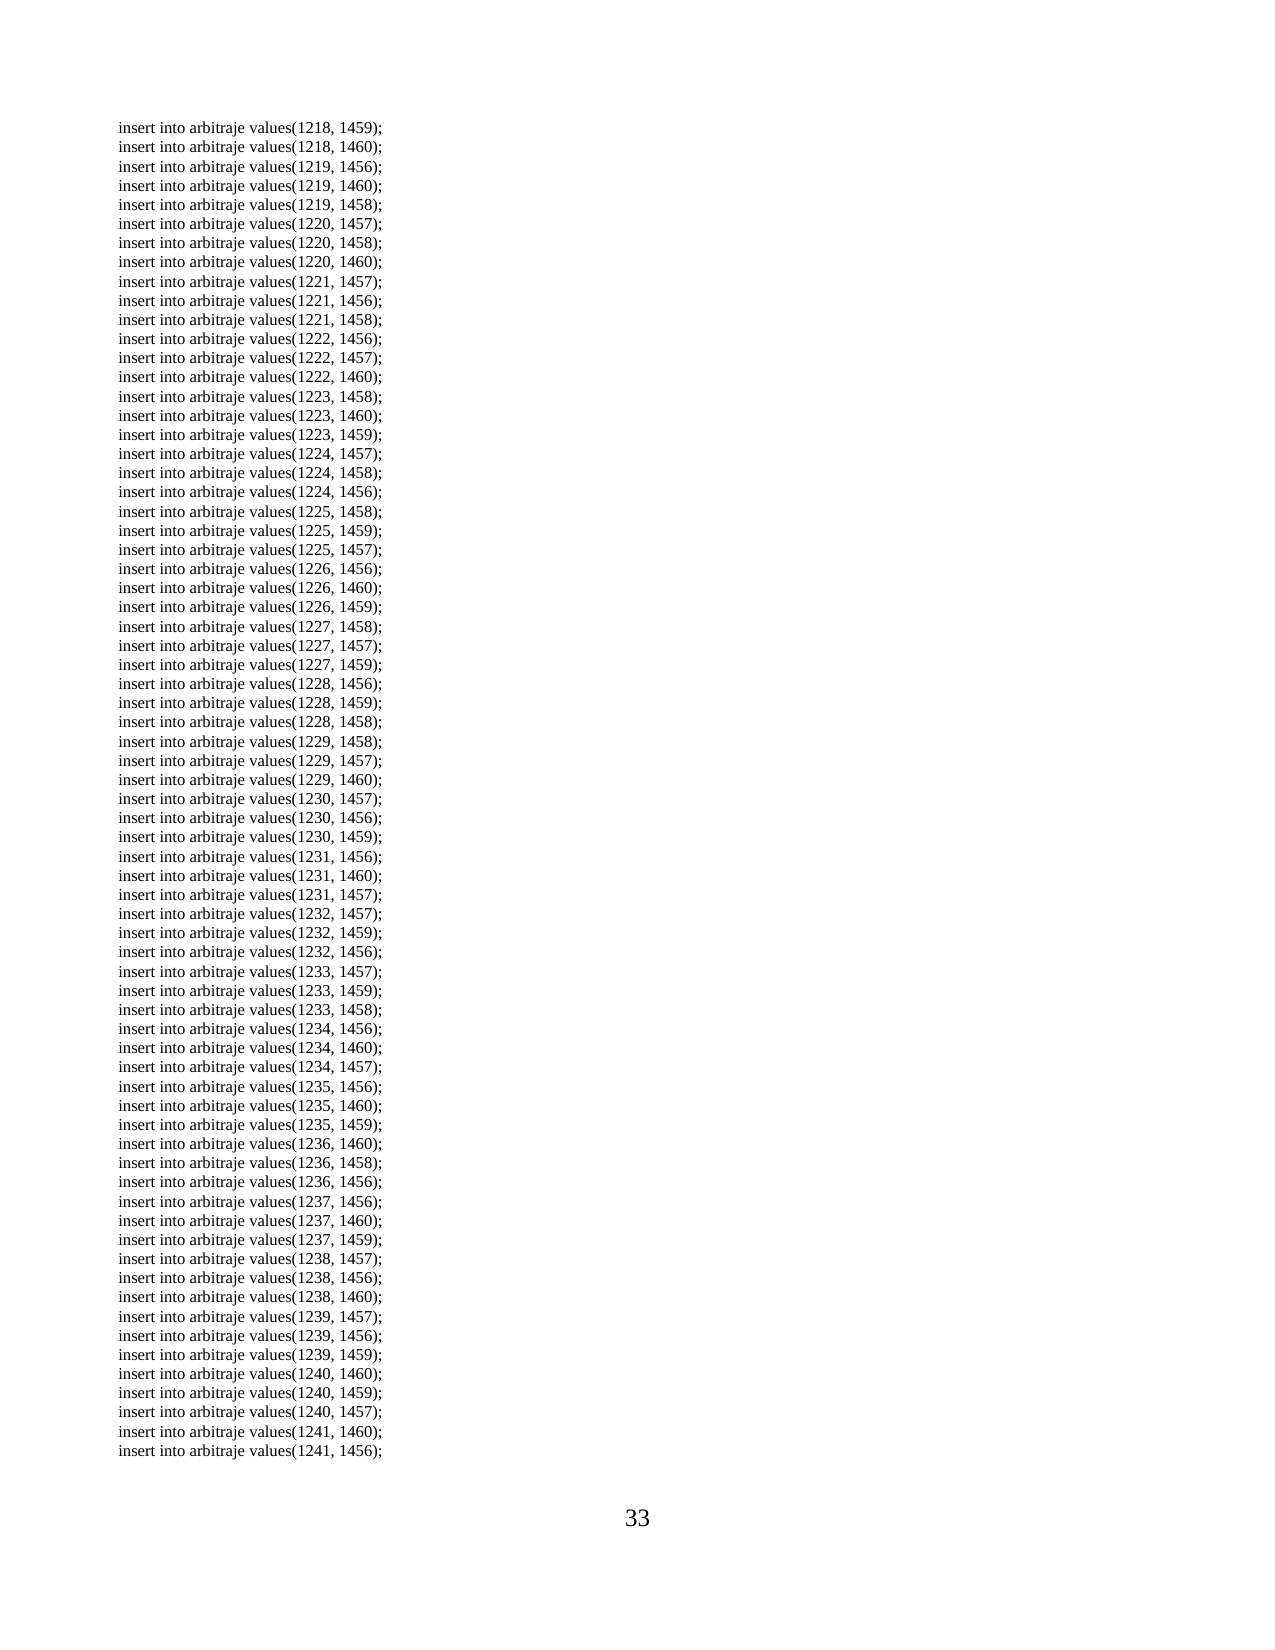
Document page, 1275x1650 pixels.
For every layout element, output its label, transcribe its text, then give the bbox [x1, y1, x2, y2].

text insert into arbitraje values(1229, 1460); [118, 770, 1157, 789]
text insert into arbitraje values(1237, 1456); [118, 1191, 1157, 1211]
text insert into arbitraje values(1235, 1460); [118, 1096, 1157, 1115]
text insert into arbitraje values(1219, 1460); [118, 176, 1157, 195]
text insert into arbitraje values(1228, 1458); [118, 712, 1157, 731]
text insert into arbitraje values(1227, 1457); [118, 636, 1157, 655]
text insert into arbitraje values(1226, 1456); [118, 559, 1157, 578]
text insert into arbitraje values(1223, 1460); [118, 406, 1157, 425]
text insert into arbitraje values(1222, 1456); [118, 329, 1157, 348]
text insert into arbitraje values(1221, 1457); [118, 271, 1157, 291]
text insert into arbitraje values(1222, 1460); [118, 367, 1157, 386]
text insert into arbitraje values(1225, 1457); [118, 540, 1157, 559]
text insert into arbitraje values(1237, 1459); [118, 1230, 1157, 1249]
text insert into arbitraje values(1238, 1456); [118, 1268, 1157, 1287]
text insert into arbitraje values(1229, 1458); [118, 731, 1157, 751]
text insert into arbitraje values(1221, 1456); [118, 291, 1157, 310]
text insert into arbitraje values(1220, 1457); [118, 214, 1157, 233]
text insert into arbitraje values(1227, 1459); [118, 655, 1157, 674]
text insert into arbitraje values(1228, 1459); [118, 693, 1157, 712]
text insert into arbitraje values(1224, 1457); [118, 444, 1157, 463]
text insert into arbitraje values(1218, 1460); [118, 137, 1157, 156]
text insert into arbitraje values(1238, 1460); [118, 1287, 1157, 1306]
text insert into arbitraje values(1231, 1456); [118, 846, 1157, 866]
text insert into arbitraje values(1236, 1458); [118, 1153, 1157, 1172]
text insert into arbitraje values(1220, 1458); [118, 233, 1157, 252]
text insert into arbitraje values(1233, 1458); [118, 1000, 1157, 1019]
text insert into arbitraje values(1224, 1458); [118, 463, 1157, 482]
text insert into arbitraje values(1239, 1459); [118, 1345, 1157, 1364]
text insert into arbitraje values(1221, 1458); [118, 310, 1157, 329]
text insert into arbitraje values(1236, 1456); [118, 1172, 1157, 1191]
text insert into arbitraje values(1240, 1459); [118, 1383, 1157, 1402]
text insert into arbitraje values(1230, 1456); [118, 808, 1157, 827]
text insert into arbitraje values(1236, 1460); [118, 1134, 1157, 1153]
text insert into arbitraje values(1232, 1457); [118, 904, 1157, 923]
text insert into arbitraje values(1239, 1457); [118, 1306, 1157, 1326]
text insert into arbitraje values(1239, 1456); [118, 1326, 1157, 1345]
text insert into arbitraje values(1241, 1460); [118, 1421, 1157, 1441]
text insert into arbitraje values(1241, 1456); [118, 1441, 1157, 1460]
text insert into arbitraje values(1224, 1456); [118, 482, 1157, 501]
text insert into arbitraje values(1234, 1456); [118, 1019, 1157, 1038]
text insert into arbitraje values(1238, 1457); [118, 1249, 1157, 1268]
text insert into arbitraje values(1219, 1456); [118, 156, 1157, 176]
text insert into arbitraje values(1226, 1459); [118, 597, 1157, 616]
text insert into arbitraje values(1237, 1460); [118, 1211, 1157, 1230]
text insert into arbitraje values(1240, 1460); [118, 1364, 1157, 1383]
text insert into arbitraje values(1235, 1459); [118, 1115, 1157, 1134]
text insert into arbitraje values(1233, 1457); [118, 961, 1157, 981]
text insert into arbitraje values(1225, 1458); [118, 501, 1157, 521]
text insert into arbitraje values(1227, 1458); [118, 616, 1157, 636]
text insert into arbitraje values(1218, 1459); [118, 118, 1157, 137]
text insert into arbitraje values(1219, 1458); [118, 195, 1157, 214]
text insert into arbitraje values(1229, 1457); [118, 751, 1157, 770]
text insert into arbitraje values(1240, 1457); [118, 1402, 1157, 1421]
text insert into arbitraje values(1228, 1456); [118, 674, 1157, 693]
text insert into arbitraje values(1225, 1459); [118, 521, 1157, 540]
text insert into arbitraje values(1235, 1456); [118, 1076, 1157, 1096]
text insert into arbitraje values(1234, 1460); [118, 1038, 1157, 1057]
text insert into arbitraje values(1223, 1459); [118, 425, 1157, 444]
text insert into arbitraje values(1230, 1459); [118, 827, 1157, 846]
text insert into arbitraje values(1230, 1457); [118, 789, 1157, 808]
text insert into arbitraje values(1222, 1457); [118, 348, 1157, 367]
text insert into arbitraje values(1233, 1459); [118, 981, 1157, 1000]
text insert into arbitraje values(1232, 1459); [118, 923, 1157, 942]
text insert into arbitraje values(1220, 1460); [118, 252, 1157, 271]
text insert into arbitraje values(1232, 1456); [118, 942, 1157, 961]
text insert into arbitraje values(1226, 1460); [118, 578, 1157, 597]
text insert into arbitraje values(1234, 1457); [118, 1057, 1157, 1076]
text insert into arbitraje values(1231, 1457); [118, 885, 1157, 904]
text insert into arbitraje values(1223, 1458); [118, 386, 1157, 406]
text insert into arbitraje values(1231, 1460); [118, 866, 1157, 885]
